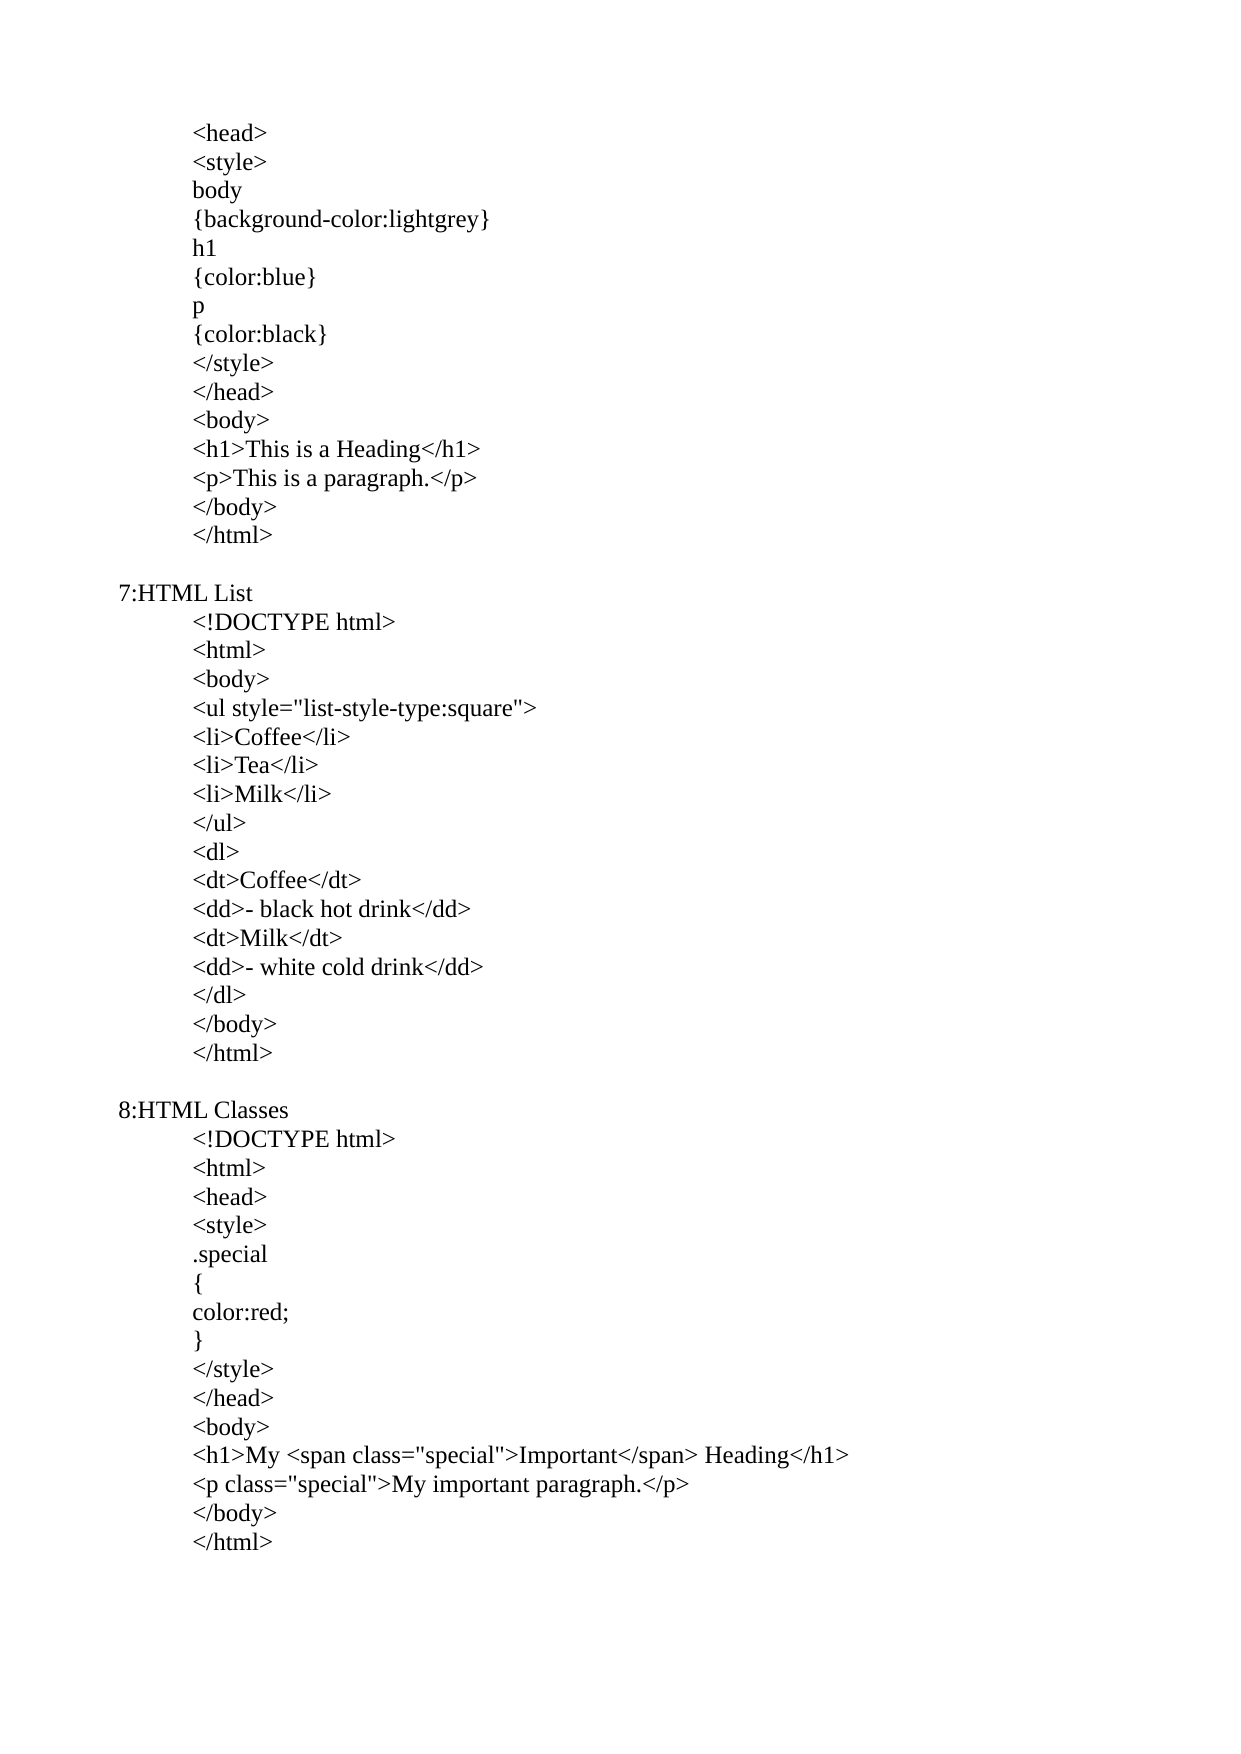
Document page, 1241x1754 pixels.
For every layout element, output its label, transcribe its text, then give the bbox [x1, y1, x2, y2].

text <li>Tea</li> [118, 751, 1122, 779]
text <!DOCTYPE html> [118, 1124, 1122, 1153]
text <html> [118, 1153, 1122, 1182]
text </head> [118, 1383, 1122, 1412]
text <html> [118, 636, 1122, 664]
text <body> [118, 1412, 1122, 1441]
text </body> [118, 1009, 1122, 1038]
text </ul> [118, 808, 1122, 837]
text </html> [118, 521, 1122, 549]
text {background-color:lightgrey} [118, 204, 1122, 233]
text <li>Coffee</li> [118, 722, 1122, 751]
text </style> [118, 1354, 1122, 1383]
text <style> [118, 1211, 1122, 1239]
text <!DOCTYPE html> [118, 607, 1122, 636]
text <body> [118, 664, 1122, 693]
text </html> [118, 1527, 1122, 1556]
text </body> [118, 1498, 1122, 1527]
text <body> [118, 406, 1122, 434]
text </html> [118, 1038, 1122, 1067]
text <head> [118, 118, 1122, 147]
text <dd>- black hot drink</dd> [118, 894, 1122, 923]
text <h1>My <span class="special">Important</span> Heading</h1> [118, 1441, 1122, 1469]
text </style> [118, 348, 1122, 377]
text 7:HTML List [118, 578, 1122, 607]
text { [118, 1268, 1122, 1297]
text {color:blue} [118, 262, 1122, 291]
text <dt>Milk</dt> [118, 923, 1122, 952]
text <h1>This is a Heading</h1> [118, 434, 1122, 463]
text <li>Milk</li> [118, 779, 1122, 808]
text <dt>Coffee</dt> [118, 866, 1122, 894]
text <p class="special">My important paragraph.</p> [118, 1469, 1122, 1498]
text <dd>- white cold drink</dd> [118, 952, 1122, 981]
text <head> [118, 1182, 1122, 1211]
text body [118, 176, 1122, 204]
text color:red; [118, 1297, 1122, 1326]
text </head> [118, 377, 1122, 406]
text p [118, 291, 1122, 319]
text {color:black} [118, 319, 1122, 348]
text </dl> [118, 981, 1122, 1009]
text 8:HTML Classes [118, 1096, 1122, 1124]
text <style> [118, 147, 1122, 176]
text h1 [118, 233, 1122, 262]
text </body> [118, 492, 1122, 521]
text <dl> [118, 837, 1122, 866]
text } [118, 1326, 1122, 1354]
text <p>This is a paragraph.</p> [118, 463, 1122, 492]
text <ul style="list-style-type:square"> [118, 693, 1122, 722]
text .special [118, 1239, 1122, 1268]
